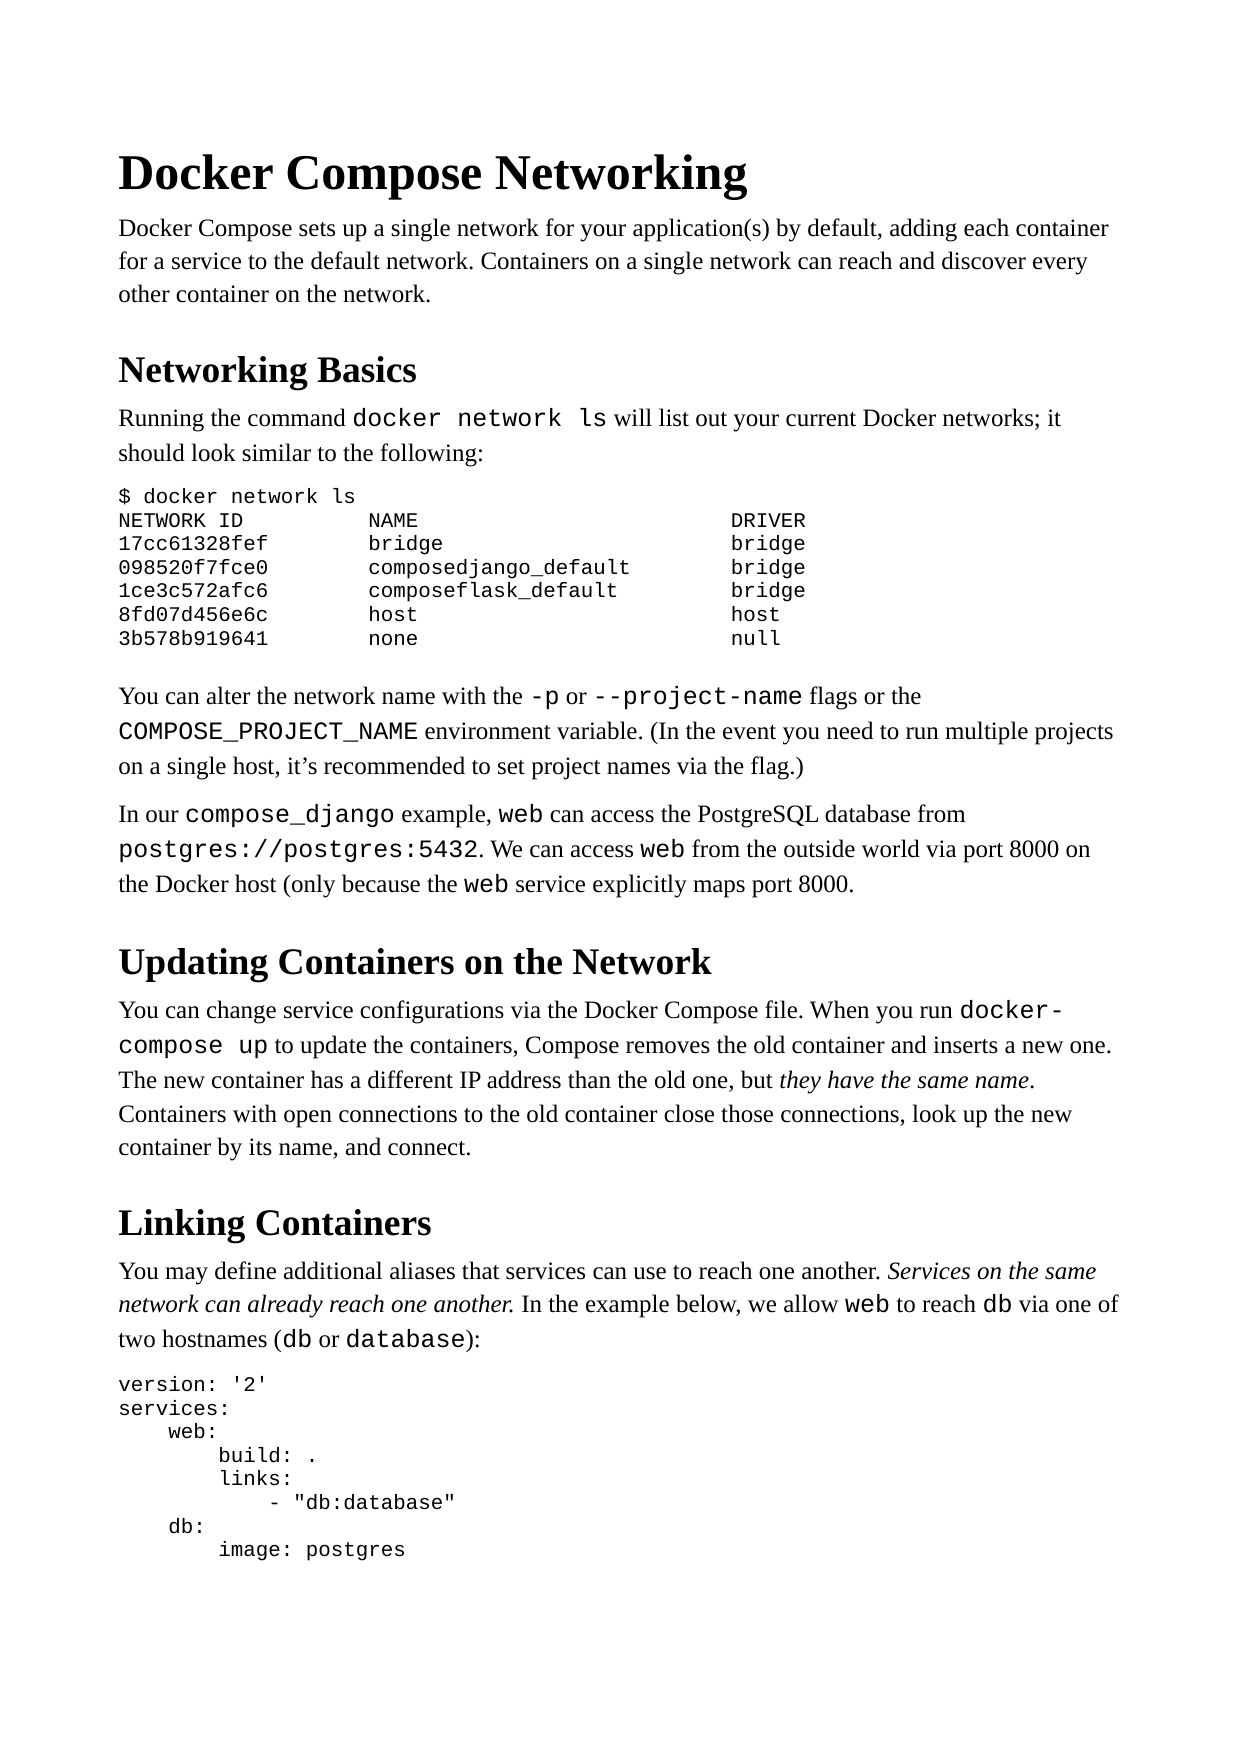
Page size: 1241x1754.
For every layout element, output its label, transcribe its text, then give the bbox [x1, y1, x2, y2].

subtitle Updating Containers on the Network [118, 940, 1122, 983]
text version: '2' [118, 1374, 1122, 1397]
subtitle Docker Compose Networking [118, 143, 1122, 201]
text $ docker network ls [118, 486, 1122, 509]
text You can alter the network name with the -p or --project-name flags or the COMPOSE_PROJECT_NAME environment variable. (In the event you need to run multiple projects on a single host, it’s recommended to set project names via the flag.) [118, 681, 1122, 780]
text db: [118, 1516, 1122, 1539]
text 098520f7fce0 composedjango_default bridge [118, 557, 1122, 581]
text Running the command docker network ls will list out your current Docker networks; it should look similar to the following: [118, 403, 1122, 467]
text In our compose_django example, web can access the PostgreSQL database from postgres://postgres:5432. We can access web from the outside world via port 8000 on the Docker host (only because the web service explicitly maps port 8000. [118, 799, 1122, 900]
text 1ce3c572afc6 composeflask_default bridge [118, 581, 1122, 604]
text You may define additional aliases that services can use to reach one another. Services on the same network can already reach one another. In the example below, we allow web to reach db via one of two hostnames (db or database): [118, 1256, 1122, 1355]
subtitle Linking Containers [118, 1200, 1122, 1243]
text 8fd07d456e6c host host [118, 604, 1122, 628]
text NETWORK ID NAME DRIVER [118, 509, 1122, 533]
text - "db:database" [118, 1492, 1122, 1516]
text 17cc61328fef bridge bridge [118, 533, 1122, 557]
text web: [118, 1421, 1122, 1445]
text links: [118, 1468, 1122, 1492]
text Docker Compose sets up a single network for your application(s) by default, adding each container for a service to the default network. Containers on a single network can reach and discover every other container on the network. [118, 213, 1122, 308]
subtitle Networking Basics [118, 348, 1122, 391]
text 3b578b919641 none null [118, 628, 1122, 651]
text image: postgres [118, 1539, 1122, 1563]
text build: . [118, 1445, 1122, 1468]
text services: [118, 1397, 1122, 1421]
text You can change service configurations via the Docker Compose file. When you run docker-compose up to update the containers, Compose removes the old container and inserts a new one. The new container has a different IP address than the old one, but they have the same name. Containers with open connections to the old container close those connections, look up the new container by its name, and connect. [118, 995, 1122, 1160]
